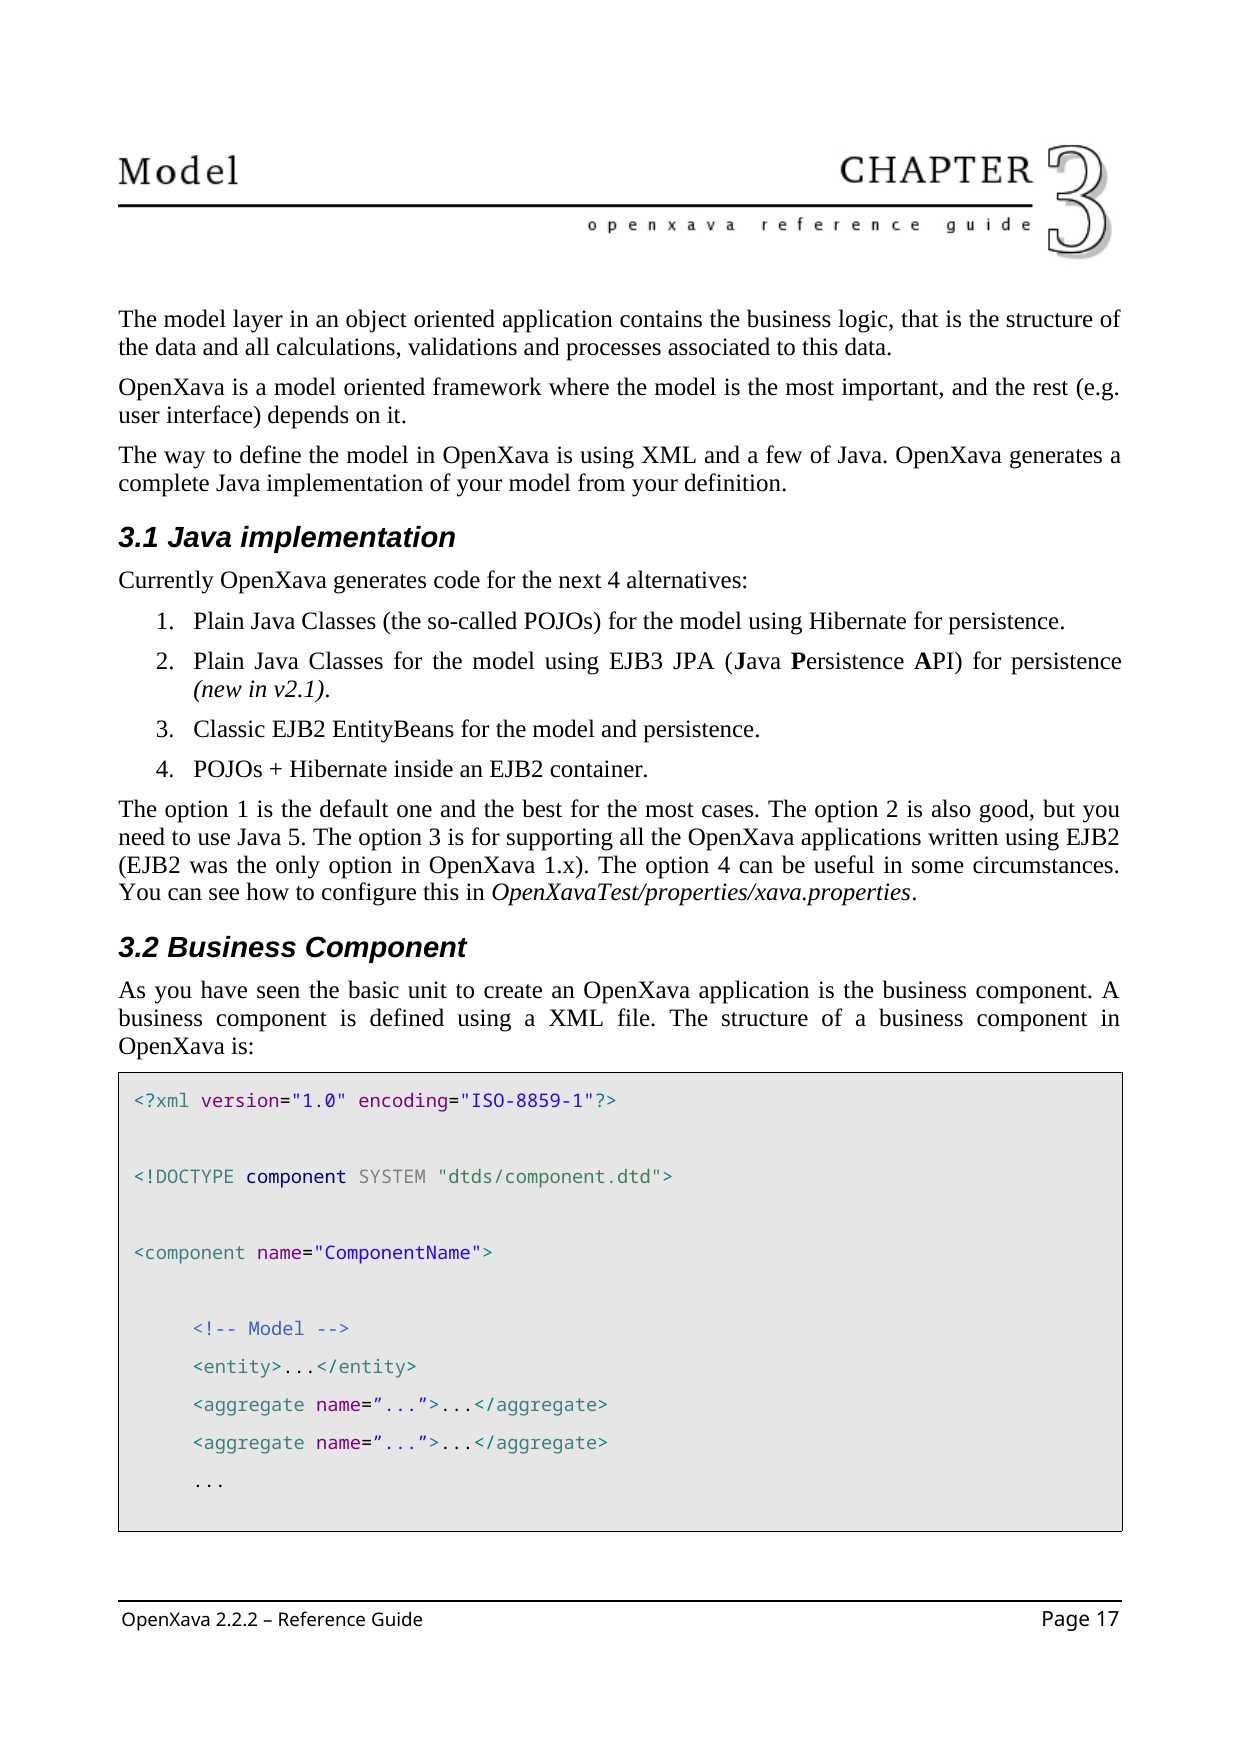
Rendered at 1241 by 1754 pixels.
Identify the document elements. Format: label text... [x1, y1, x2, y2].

list Plain Java Classes for the model using EJB3 JPA (Java Persistence API) for persistence (new in v2.1). [156, 647, 1122, 702]
text <aggregate name=”...”>...</aggregate> [119, 1414, 1122, 1452]
text <component name="ComponentName"> [119, 1224, 1122, 1262]
text <entity>...</entity> [119, 1338, 1122, 1376]
list POJOs + Hibernate inside an EJB2 container. [156, 755, 1122, 783]
list Plain Java Classes (the so-called POJOs) for the model using Hibernate for persistence. [156, 607, 1122, 634]
subtitle Business Component [118, 931, 1122, 964]
text <?xml version="1.0" encoding="ISO-8859-1"?> [119, 1073, 1122, 1110]
text <!-- Model --> [119, 1300, 1122, 1338]
list Classic EJB2 EntityBeans for the model and persistence. [156, 715, 1122, 743]
subtitle Java implementation [118, 521, 1122, 554]
picture [118, 118, 1122, 288]
text <!DOCTYPE component SYSTEM "dtds/component.dtd"> [119, 1148, 1122, 1186]
text <aggregate name=”...”>...</aggregate> [119, 1376, 1122, 1414]
text Currently OpenXava generates code for the next 4 alternatives: [118, 567, 1122, 594]
subtitle Model [118, 288, 1122, 293]
text The model layer in an object oriented application contains the business logic, that is the structure of the data and all calculations, validations and processes associated to this data. [118, 305, 1122, 361]
text The way to define the model in OpenXava is using XML and a few of Java. OpenXava generates a complete Java implementation of your model from your definition. [118, 441, 1122, 496]
text The option 1 is the default one and the best for the most cases. The option 2 is also good, but you need to use Java 5. The option 3 is for supporting all the OpenXava applications written using EJB2 (EJB2 was the only option in OpenXava 1.x). The option 4 can be useful in some circumstances. You can see how to configure this in OpenXavaTest/properties/xava.properties. [118, 795, 1122, 906]
text OpenXava is a model oriented framework where the model is the most important, and the rest (e.g. user interface) depends on it. [118, 373, 1122, 428]
text ... [119, 1452, 1122, 1490]
text As you have seen the basic unit to create an OpenXava application is the business component. A business component is defined using a XML file. The structure of a business component in OpenXava is: [118, 976, 1122, 1059]
